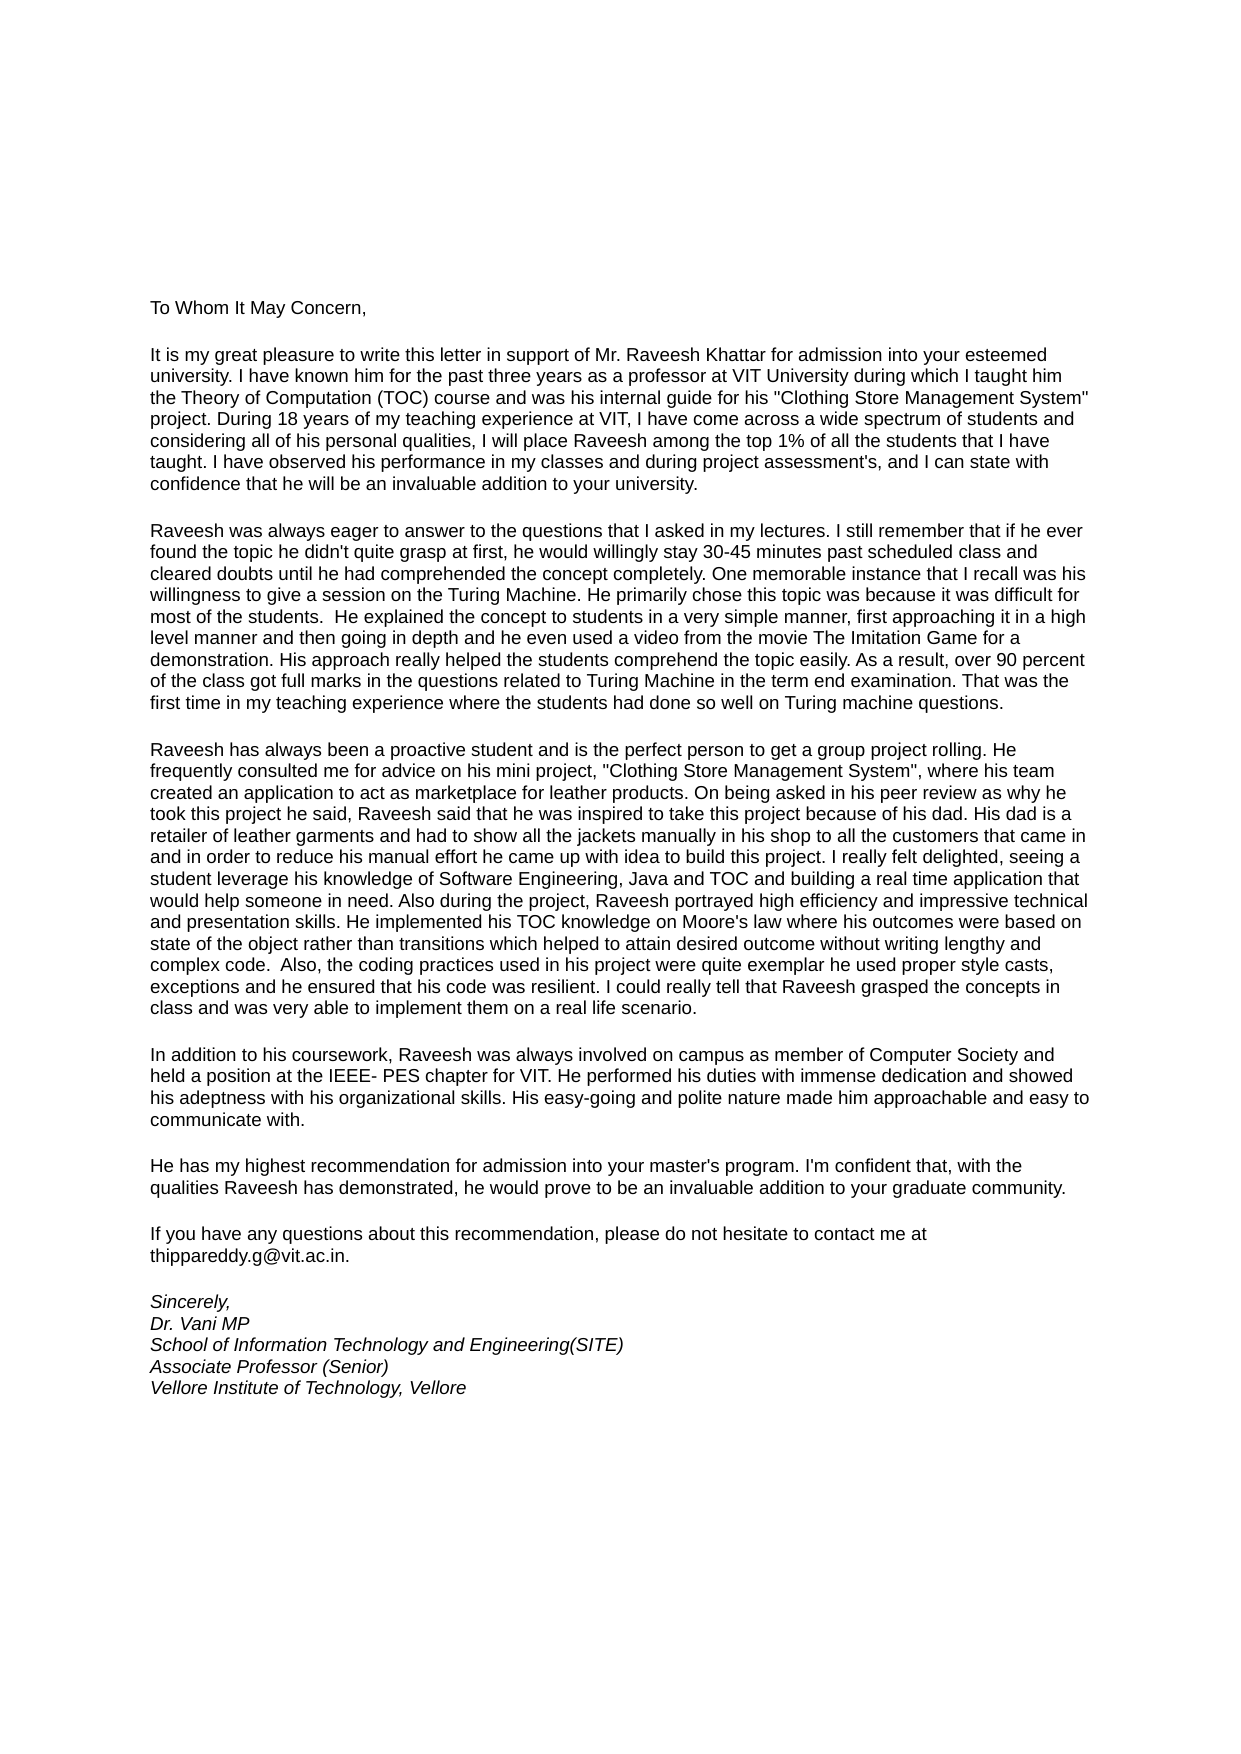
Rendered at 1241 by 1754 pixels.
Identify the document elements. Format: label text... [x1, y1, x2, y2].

text Sincerely, [150, 1291, 1090, 1312]
text In addition to his coursework, Raveesh was always involved on campus as member of Computer Society and held a position at the IEEE- PES chapter for VIT. He performed his duties with immense dedication and showed his adeptness with his organizational skills. His easy-going and polite nature made him approachable and easy to communicate with. [150, 1044, 1090, 1130]
text It is my great pleasure to write this letter in support of Mr. Raveesh Khattar for admission into your esteemed university. I have known him for the past three years as a professor at VIT University during which I taught him the Theory of Computation (TOC) course and was his internal guide for his "Clothing Store Management System" project. During 18 years of my teaching experience at VIT, I have come across a wide spectrum of students and considering all of his personal qualities, I will place Raveesh among the top 1% of all the students that I have taught. I have observed his performance in my classes and during project assessment's, and I can state with confidence that he will be an invaluable addition to your university. [150, 343, 1090, 494]
text To Whom It May Concern, [150, 297, 1090, 318]
text Raveesh has always been a proactive student and is the perfect person to get a group project rolling. He frequently consulted me for advice on his mini project, "Clothing Store Management System", where his team created an application to act as marketplace for leather products. On being asked in his peer review as why he took this project he said, Raveesh said that he was inspired to take this project because of his dad. His dad is a retailer of leather garments and had to show all the jackets manually in his shop to all the customers that came in and in order to reduce his manual effort he came up with idea to build this project. I really felt delighted, seeing a student leverage his knowledge of Software Engineering, Java and TOC and building a real time application that would help someone in need. Also during the project, Raveesh portrayed high efficiency and impressive technical and presentation skills. He implemented his TOC knowledge on Moore's law where his outcomes were based on state of the object rather than transitions which helped to attain desired outcome without writing lengthy and complex code. Also, the coding practices used in his project were quite exemplar he used proper style casts, exceptions and he ensured that his code was resilient. I could really tell that Raveesh grasped the concepts in class and was very able to implement them on a real life scenario. [150, 738, 1090, 1019]
text Vellore Institute of Technology, Vellore [150, 1377, 1090, 1398]
text Raveesh was always eager to answer to the questions that I asked in my lectures. I still remember that if he ever found the topic he didn't quite grasp at first, he would willingly stay 30-45 minutes past scheduled class and cleared doubts until he had comprehended the concept completely. One memorable instance that I recall was his willingness to give a session on the Turing Machine. He primarily chose this topic was because it was difficult for most of the students. He explained the concept to students in a very simple manner, first approaching it in a high level manner and then going in depth and he even used a video from the movie The Imitation Game for a demonstration. His approach really helped the students comprehend the topic easily. As a result, over 90 percent of the class got full marks in the questions related to Turing Machine in the term end examination. That was the first time in my teaching experience where the students had done so well on Turing machine questions. [150, 519, 1090, 713]
text Dr. Vani MP [150, 1312, 1090, 1334]
text Associate Professor (Senior) [150, 1355, 1090, 1377]
text He has my highest recommendation for admission into your master's program. I'm confident that, with the qualities Raveesh has demonstrated, he would prove to be an invaluable addition to your graduate community. [150, 1155, 1090, 1198]
text If you have any questions about this recommendation, please do not hesitate to contact me at thippareddy.g@vit.ac.in. [150, 1223, 1090, 1266]
text School of Information Technology and Engineering(SITE) [150, 1334, 1090, 1355]
